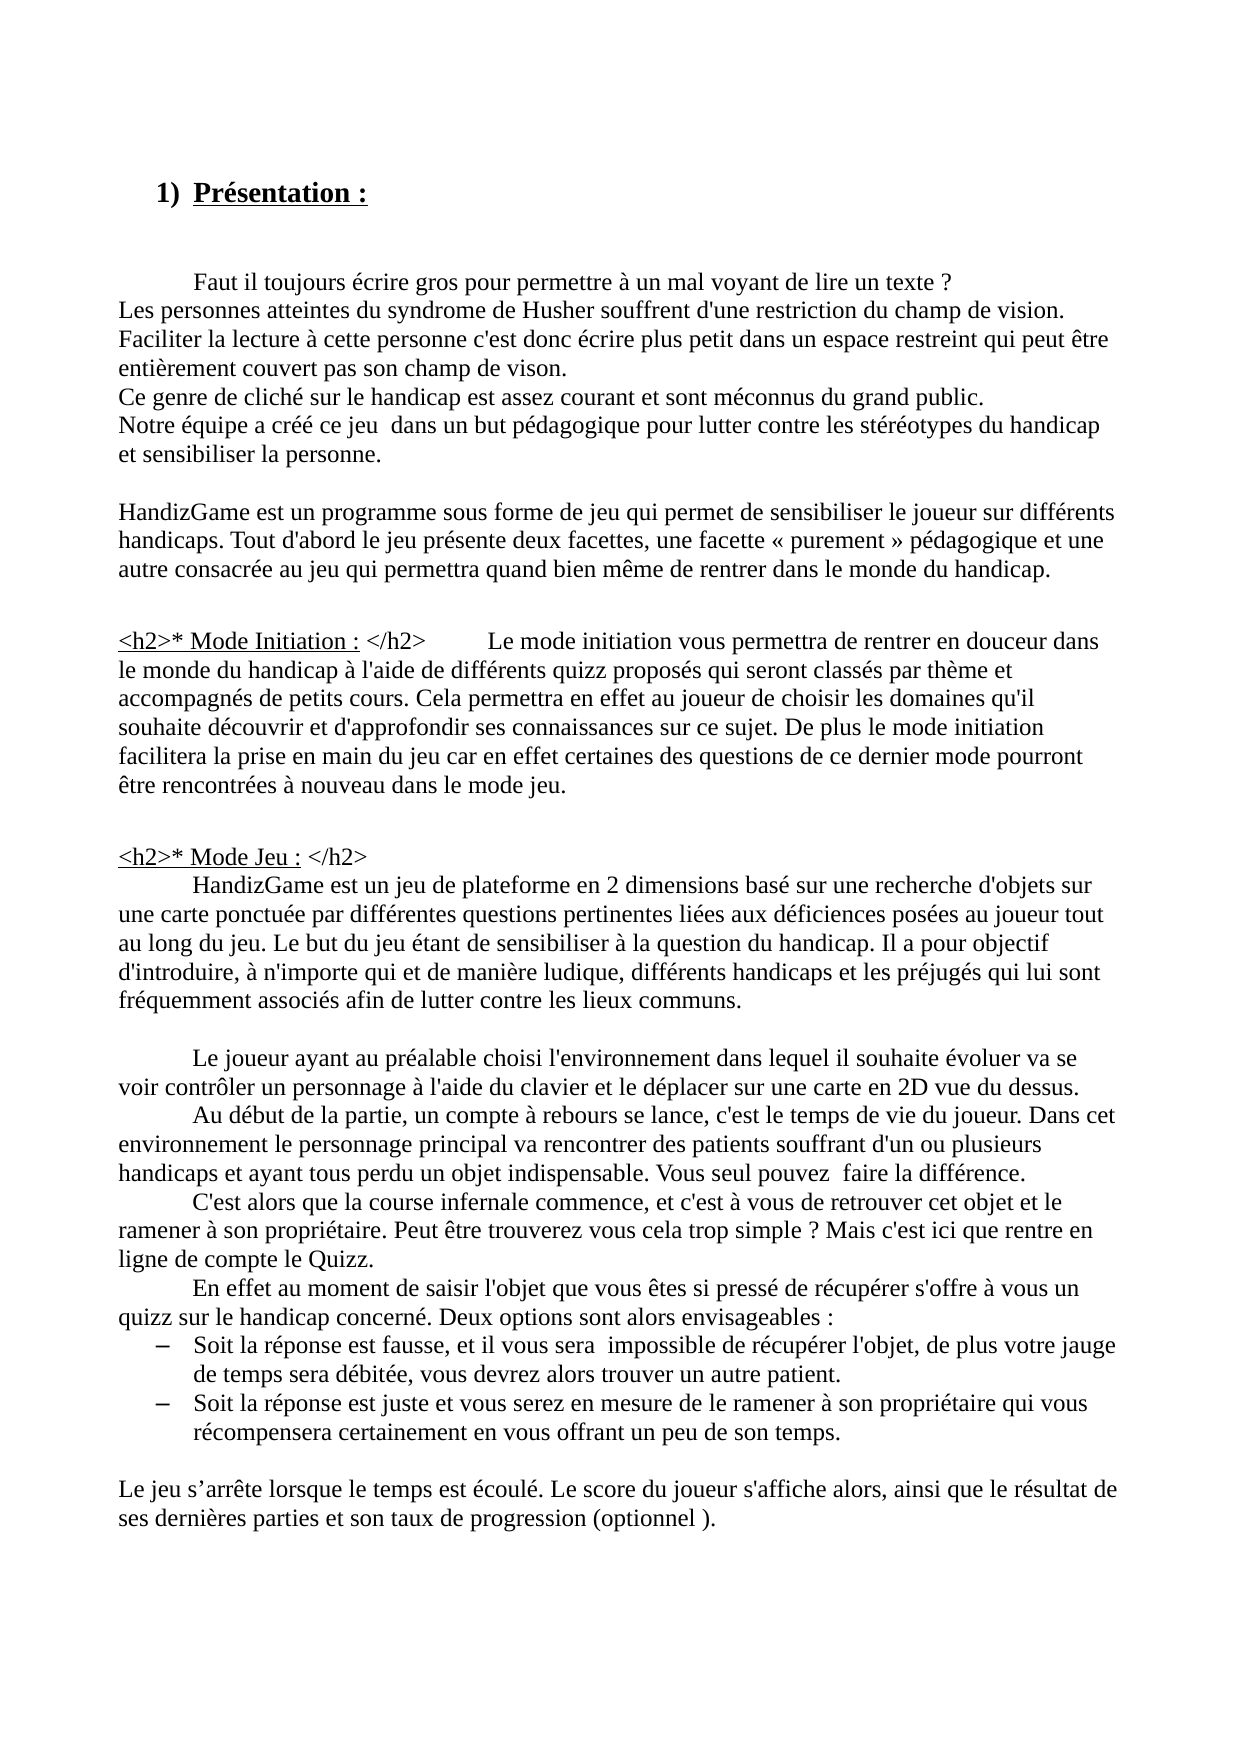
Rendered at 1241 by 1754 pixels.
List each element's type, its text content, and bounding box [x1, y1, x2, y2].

list Faut il toujours écrire gros pour permettre à un mal voyant de lire un texte ? [156, 267, 1122, 295]
text Ce genre de cliché sur le handicap est assez courant et sont méconnus du grand public. [118, 382, 1122, 410]
list Présentation : [156, 176, 1122, 209]
text <h2>* Mode Jeu : </h2> [118, 842, 1122, 870]
list Soit la réponse est fausse, et il vous sera impossible de récupérer l'objet, de plus votre jauge de temps sera débitée, vous devrez alors trouver un autre patient. [156, 1330, 1122, 1388]
text Au début de la partie, un compte à rebours se lance, c'est le temps de vie du joueur. Dans cet environnement le personnage principal va rencontrer des patients souffrant d'un ou plusieurs handicaps et ayant tous perdu un objet indispensable. Vous seul pouvez faire la différence. [118, 1100, 1122, 1187]
text <h2>* Mode Initiation : </h2> Le mode initiation vous permettra de rentrer en douceur dans le monde du handicap à l'aide de différents quizz proposés qui seront classés par thème et accompagnés de petits cours. Cela permettra en effet au joueur de choisir les domaines qu'il souhaite découvrir et d'approfondir ses connaissances sur ce sujet. De plus le mode initiation facilitera la prise en main du jeu car en effet certaines des questions de ce dernier mode pourront être rencontrées à nouveau dans le mode jeu. [118, 626, 1122, 798]
text En effet au moment de saisir l'objet que vous êtes si pressé de récupérer s'offre à vous un quizz sur le handicap concerné. Deux options sont alors envisageables : [118, 1273, 1122, 1330]
text Le joueur ayant au préalable choisi l'environnement dans lequel il souhaite évoluer va se voir contrôler un personnage à l'aide du clavier et le déplacer sur une carte en 2D vue du dessus. [118, 1043, 1122, 1100]
text Le jeu s’arrête lorsque le temps est écoulé. Le score du joueur s'affiche alors, ainsi que le résultat de ses dernières parties et son taux de progression (optionnel ). [118, 1474, 1122, 1532]
text Notre équipe a créé ce jeu dans un but pédagogique pour lutter contre les stéréotypes du handicap et sensibiliser la personne. [118, 410, 1122, 468]
text Les personnes atteintes du syndrome de Husher souffrent d'une restriction du champ de vision. Faciliter la lecture à cette personne c'est donc écrire plus petit dans un espace restreint qui peut être entièrement couvert pas son champ de vison. [118, 295, 1122, 382]
text C'est alors que la course infernale commence, et c'est à vous de retrouver cet objet et le ramener à son propriétaire. Peut être trouverez vous cela trop simple ? Mais c'est ici que rentre en ligne de compte le Quizz. [118, 1187, 1122, 1273]
text HandizGame est un programme sous forme de jeu qui permet de sensibiliser le joueur sur différents handicaps. Tout d'abord le jeu présente deux facettes, une facette « purement » pédagogique et une autre consacrée au jeu qui permettra quand bien même de rentrer dans le monde du handicap. [118, 497, 1122, 583]
text HandizGame est un jeu de plateforme en 2 dimensions basé sur une recherche d'objets sur une carte ponctuée par différentes questions pertinentes liées aux déficiences posées au joueur tout au long du jeu. Le but du jeu étant de sensibiliser à la question du handicap. Il a pour objectif d'introduire, à n'importe qui et de manière ludique, différents handicaps et les préjugés qui lui sont fréquemment associés afin de lutter contre les lieux communs. [118, 870, 1122, 1014]
list Soit la réponse est juste et vous serez en mesure de le ramener à son propriétaire qui vous récompensera certainement en vous offrant un peu de son temps. [156, 1388, 1122, 1445]
